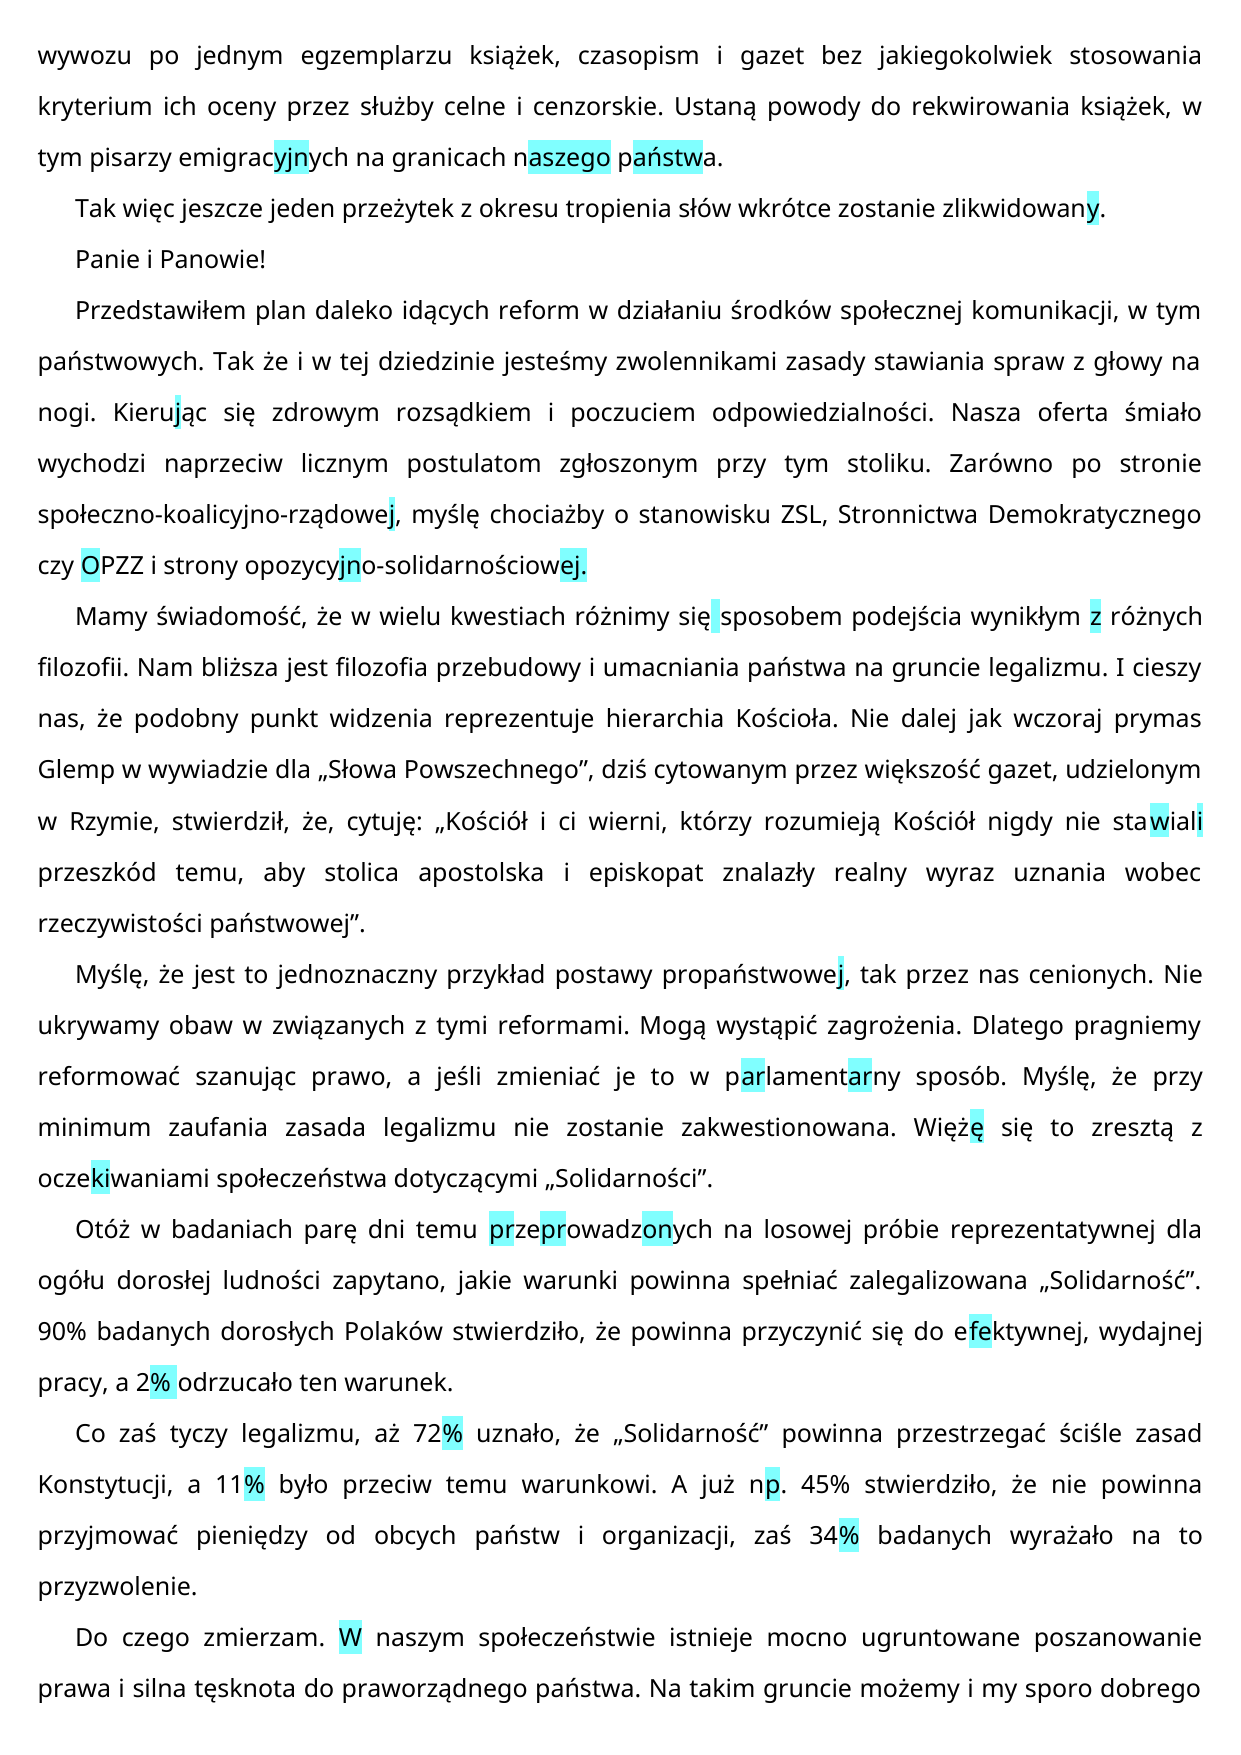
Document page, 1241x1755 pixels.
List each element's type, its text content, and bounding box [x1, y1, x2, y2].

text Przedstawiłem plan daleko idących reform w działaniu środków społecznej komunikacji, w tym państwowych. Tak że i w tej dziedzinie jesteśmy zwolennikami zasady stawiania spraw z głowy na nogi. Kierując się zdrowym rozsądkiem i poczuciem odpowiedzialności. Nasza oferta śmiało wychodzi naprzeciw licznym postulatom zgłoszonym przy tym stoliku. Zarówno po stronie społeczno-koalicyjno-rządowej, myślę chociażby o stanowisku ZSL, Stronnictwa Demokratycznego czy OPZZ i strony opozycyjno-solidarnościowej. [37, 293, 1203, 582]
text Myślę, że jest to jednoznaczny przykład postawy propaństwowej, tak przez nas cenionych. Nie ukrywamy obaw w związanych z tymi reformami. Mogą wystąpić zagrożenia. Dlatego pragniemy reformować szanując prawo, a jeśli zmieniać je to w parlamentarny sposób. Myślę, że przy minimum zaufania zasada legalizmu nie zostanie zakwestionowana. Więżę się to zresztą z oczekiwaniami społeczeństwa dotyczącymi „Solidarności”. [37, 956, 1203, 1194]
text Mamy świadomość, że w wielu kwestiach różnimy się sposobem podejścia wynikłym z różnych filozofii. Nam bliższa jest filozofia przebudowy i umacniania państwa na gruncie legalizmu. I cieszy nas, że podobny punkt widzenia reprezentuje hierarchia Kościoła. Nie dalej jak wczoraj prymas Glemp w wywiadzie dla „Słowa Powszechnego”, dziś cytowanym przez większość gazet, udzielonym w Rzymie, stwierdził, że, cytuję: „Kościół i ci wierni, którzy rozumieją Kościół nigdy nie stawiali przeszkód temu, aby stolica apostolska i episkopat znalazły realny wyraz uznania wobec rzeczywistości państwowej”. [37, 599, 1203, 939]
text Panie i Panowie! [37, 242, 1203, 276]
text Otóż w badaniach parę dni temu przeprowadzonych na losowej próbie reprezentatywnej dla ogółu dorosłej ludności zapytano, jakie warunki powinna spełniać zalegalizowana „Solidarność”. 90% badanych dorosłych Polaków stwierdziło, że powinna przyczynić się do efektywnej, wydajnej pracy, a 2% odrzucało ten warunek. [37, 1211, 1203, 1399]
text Do czego zmierzam. W naszym społeczeństwie istnieje mocno ugruntowane poszanowanie prawa i silna tęsknota do praworządnego państwa. Na takim gruncie możemy i my sporo dobrego [37, 1620, 1203, 1705]
text Co zaś tyczy legalizmu, aż 72% uznało, że „Solidarność” powinna przestrzegać ściśle zasad Konstytucji, a 11% było przeciw temu warunkowi. A już np. 45% stwierdziło, że nie powinna przyjmować pieniędzy od obcych państw i organizacji, zaś 34% badanych wyrażało na to przyzwolenie. [37, 1416, 1203, 1603]
text wywozu po jednym egzemplarzu książek, czasopism i gazet bez jakiegokolwiek stosowania kryterium ich oceny przez służby celne i cenzorskie. Ustaną powody do rekwirowania książek, w tym pisarzy emigracyjnych na granicach naszego państwa. [37, 37, 1203, 174]
text Tak więc jeszcze jeden przeżytek z okresu tropienia słów wkrótce zostanie zlikwidowany. [37, 191, 1203, 225]
